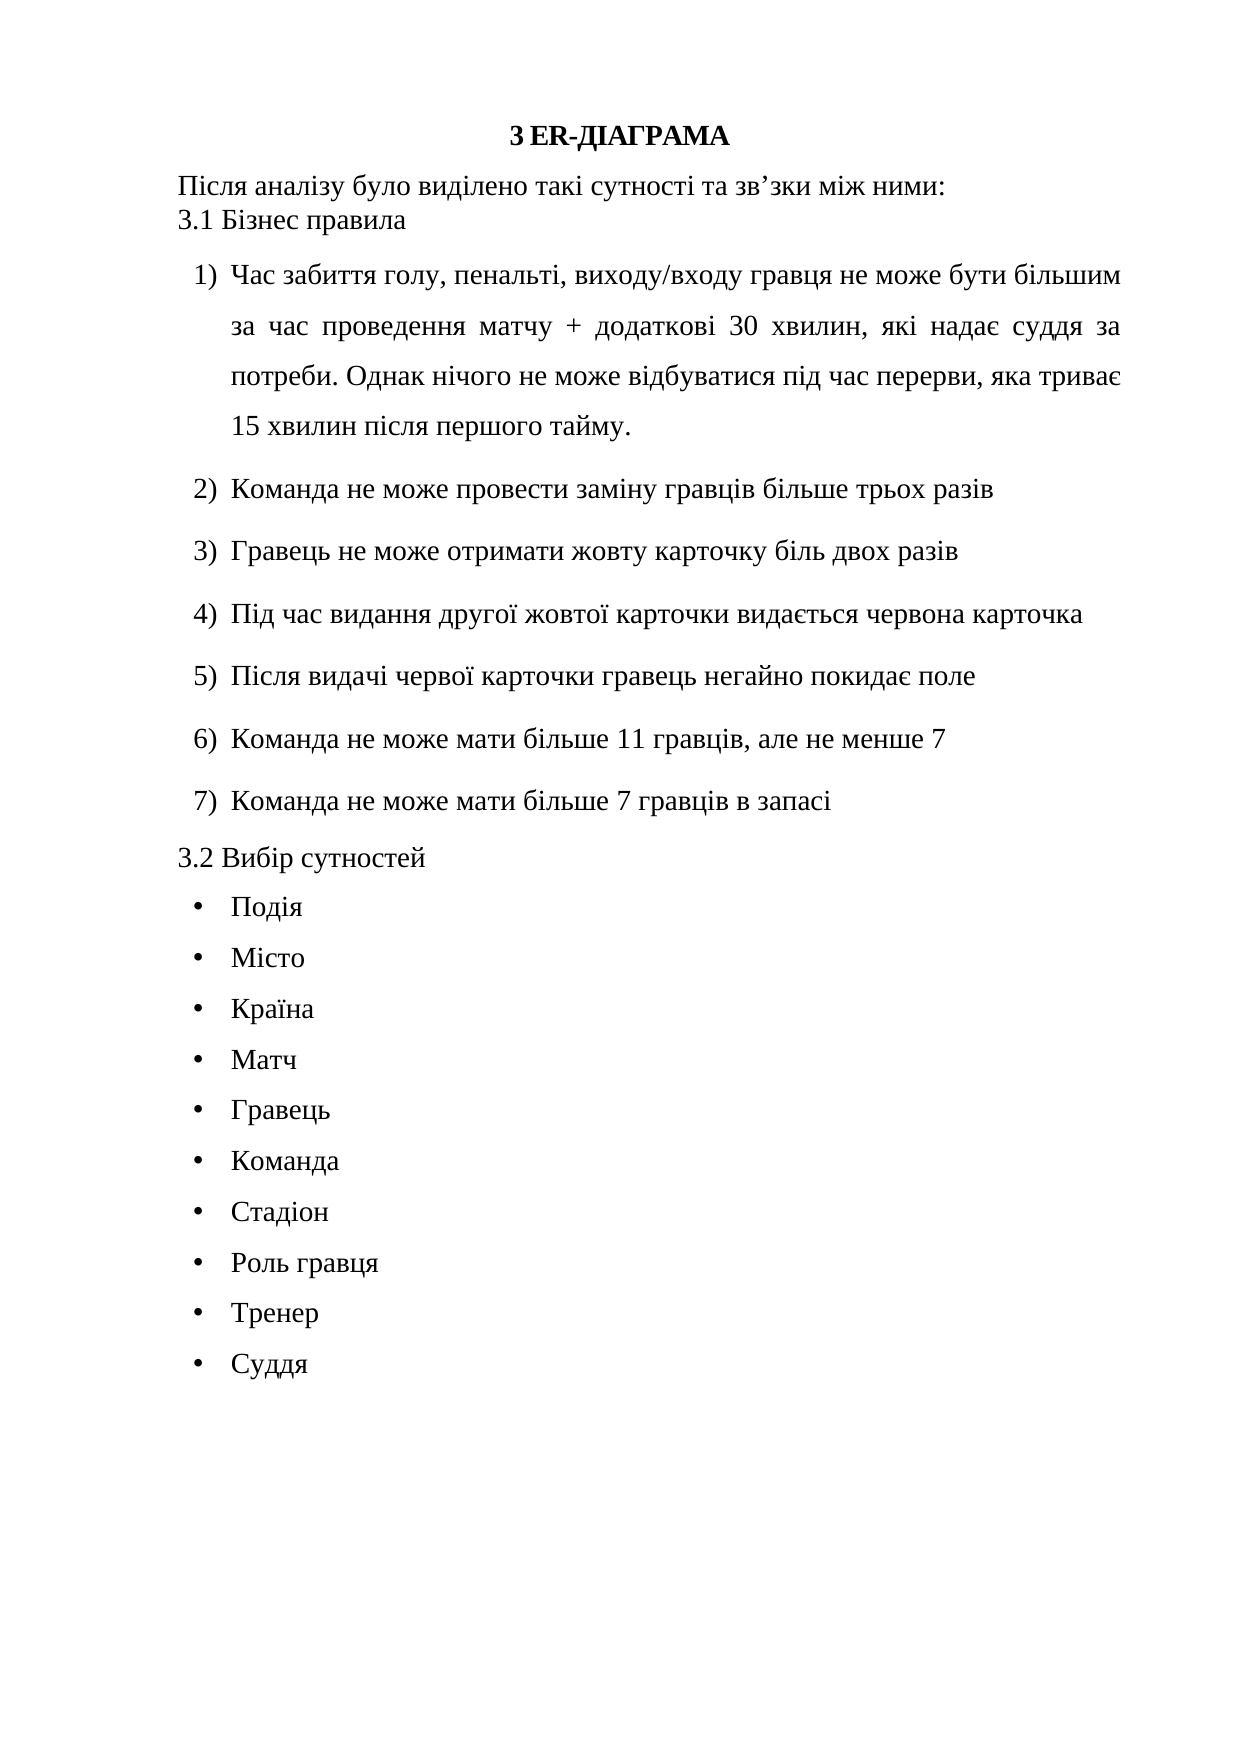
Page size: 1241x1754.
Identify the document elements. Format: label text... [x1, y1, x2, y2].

list Країна [193, 991, 1122, 1025]
list Гравець [193, 1092, 1122, 1126]
subtitle 3.2 Вибір сутностей [118, 840, 1116, 873]
list Тренер [193, 1295, 1122, 1329]
subtitle 3.1 Бізнес правила [118, 202, 1116, 236]
list Стадіон [193, 1194, 1122, 1228]
list Під час видання другої жовтої карточки видається червона карточка [193, 596, 1122, 629]
subtitle 3 ER-Діаграма [118, 118, 1122, 152]
list Час забиття голу, пенальті, виходу/входу гравця не може бути більшим за час проведення матчу + додаткові 30 хвилин, які надає суддя за потреби. Однак нічого не може відбуватися під час перерви, яка триває 15 хвилин після першого тайму. [193, 257, 1122, 442]
list Команда не може мати більше 11 гравців, але не менше 7 [193, 721, 1122, 754]
text Після аналізу було виділено такі сутності та зв’зки між ними: [118, 168, 1122, 202]
list Суддя [193, 1346, 1122, 1380]
list Подія [193, 889, 1122, 923]
list Роль гравця [193, 1245, 1122, 1278]
list Місто [193, 940, 1122, 974]
list Після видачі червої карточки гравець негайно покидає поле [193, 658, 1122, 692]
list Команда не може провести заміну гравців більше трьох разів [193, 471, 1122, 504]
list Матч [193, 1042, 1122, 1075]
list Команда [193, 1143, 1122, 1177]
list Гравець не може отримати жовту карточку біль двох разів [193, 533, 1122, 567]
list Команда не може мати більше 7 гравців в запасі [193, 783, 1122, 817]
